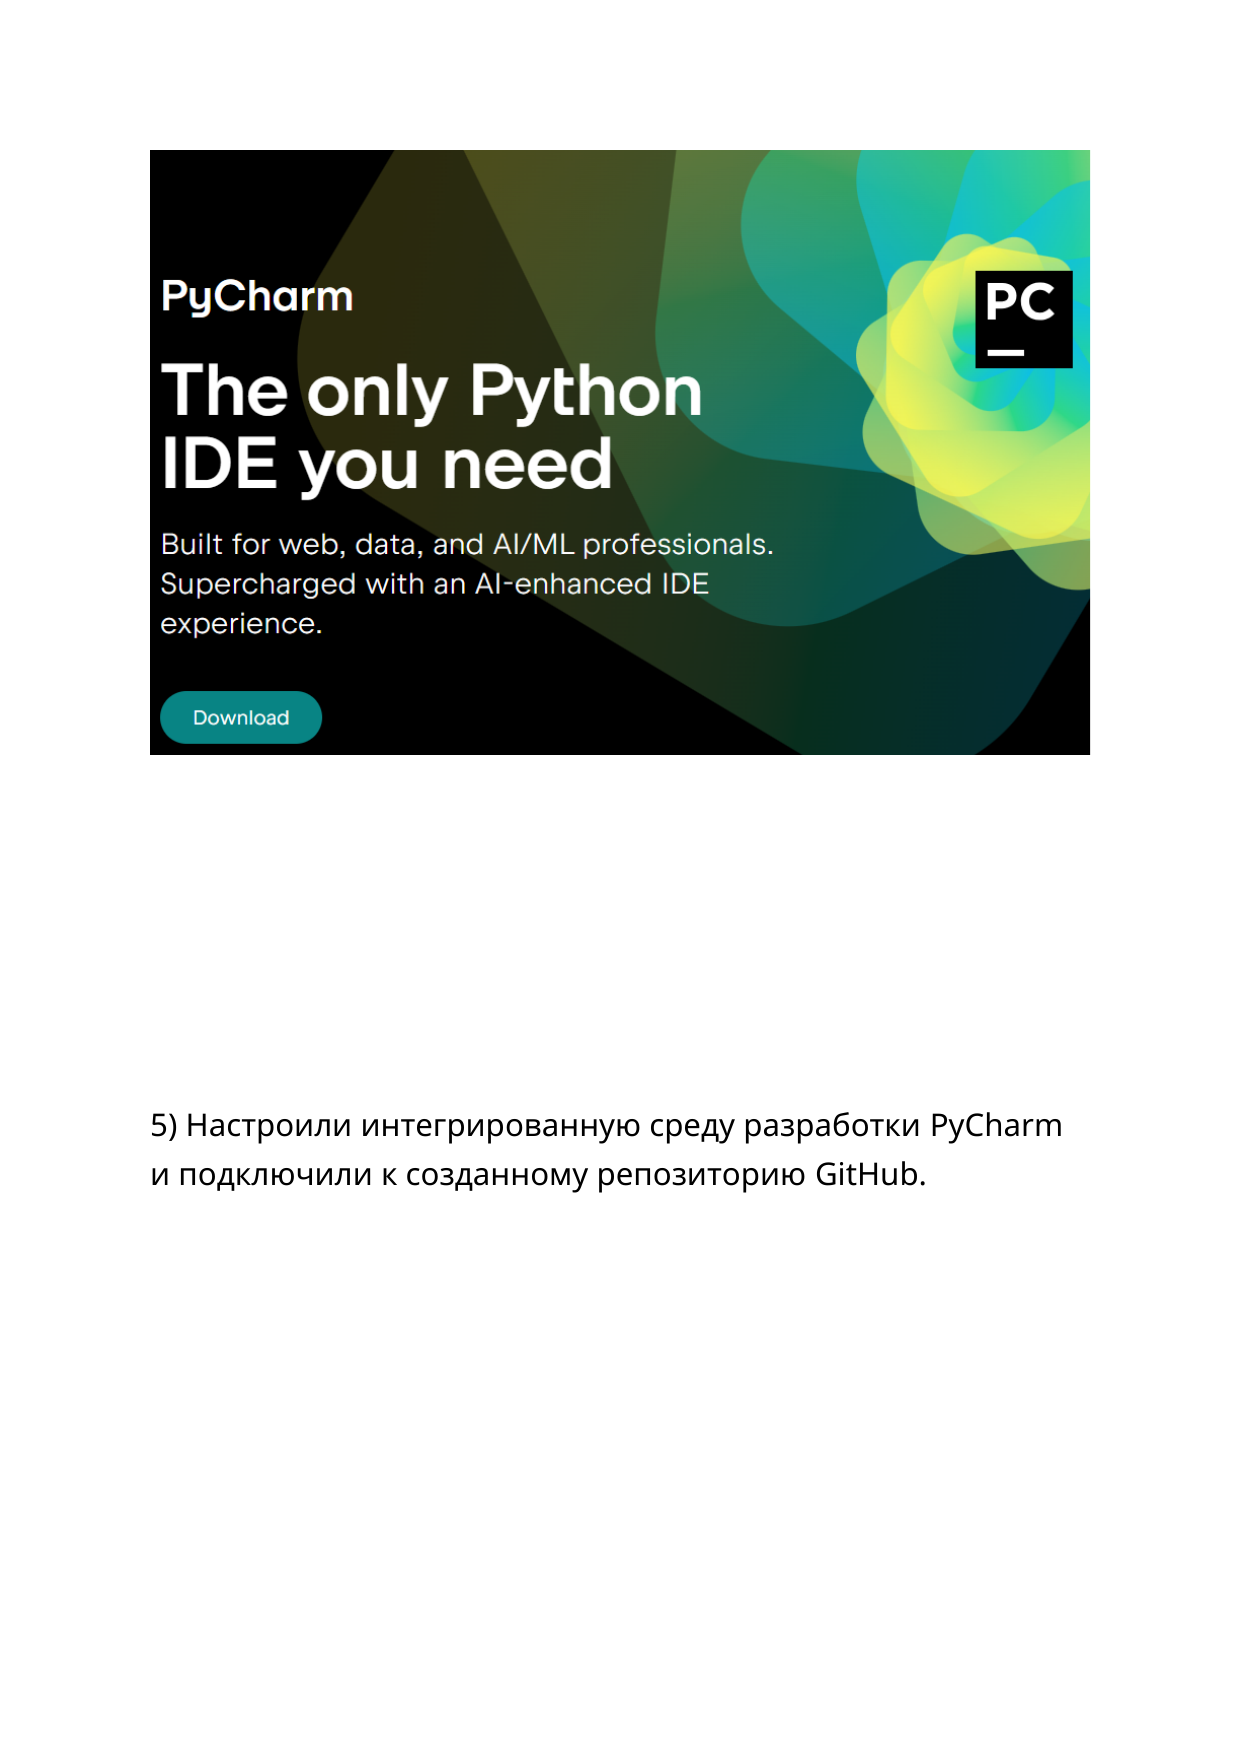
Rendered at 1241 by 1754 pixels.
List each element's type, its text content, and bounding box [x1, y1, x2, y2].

text 5) Настроили интегрированную среду разработки PyCharm и подключили к созданному репозиторию GitHub. [150, 1103, 1090, 1195]
picture [150, 150, 1091, 755]
